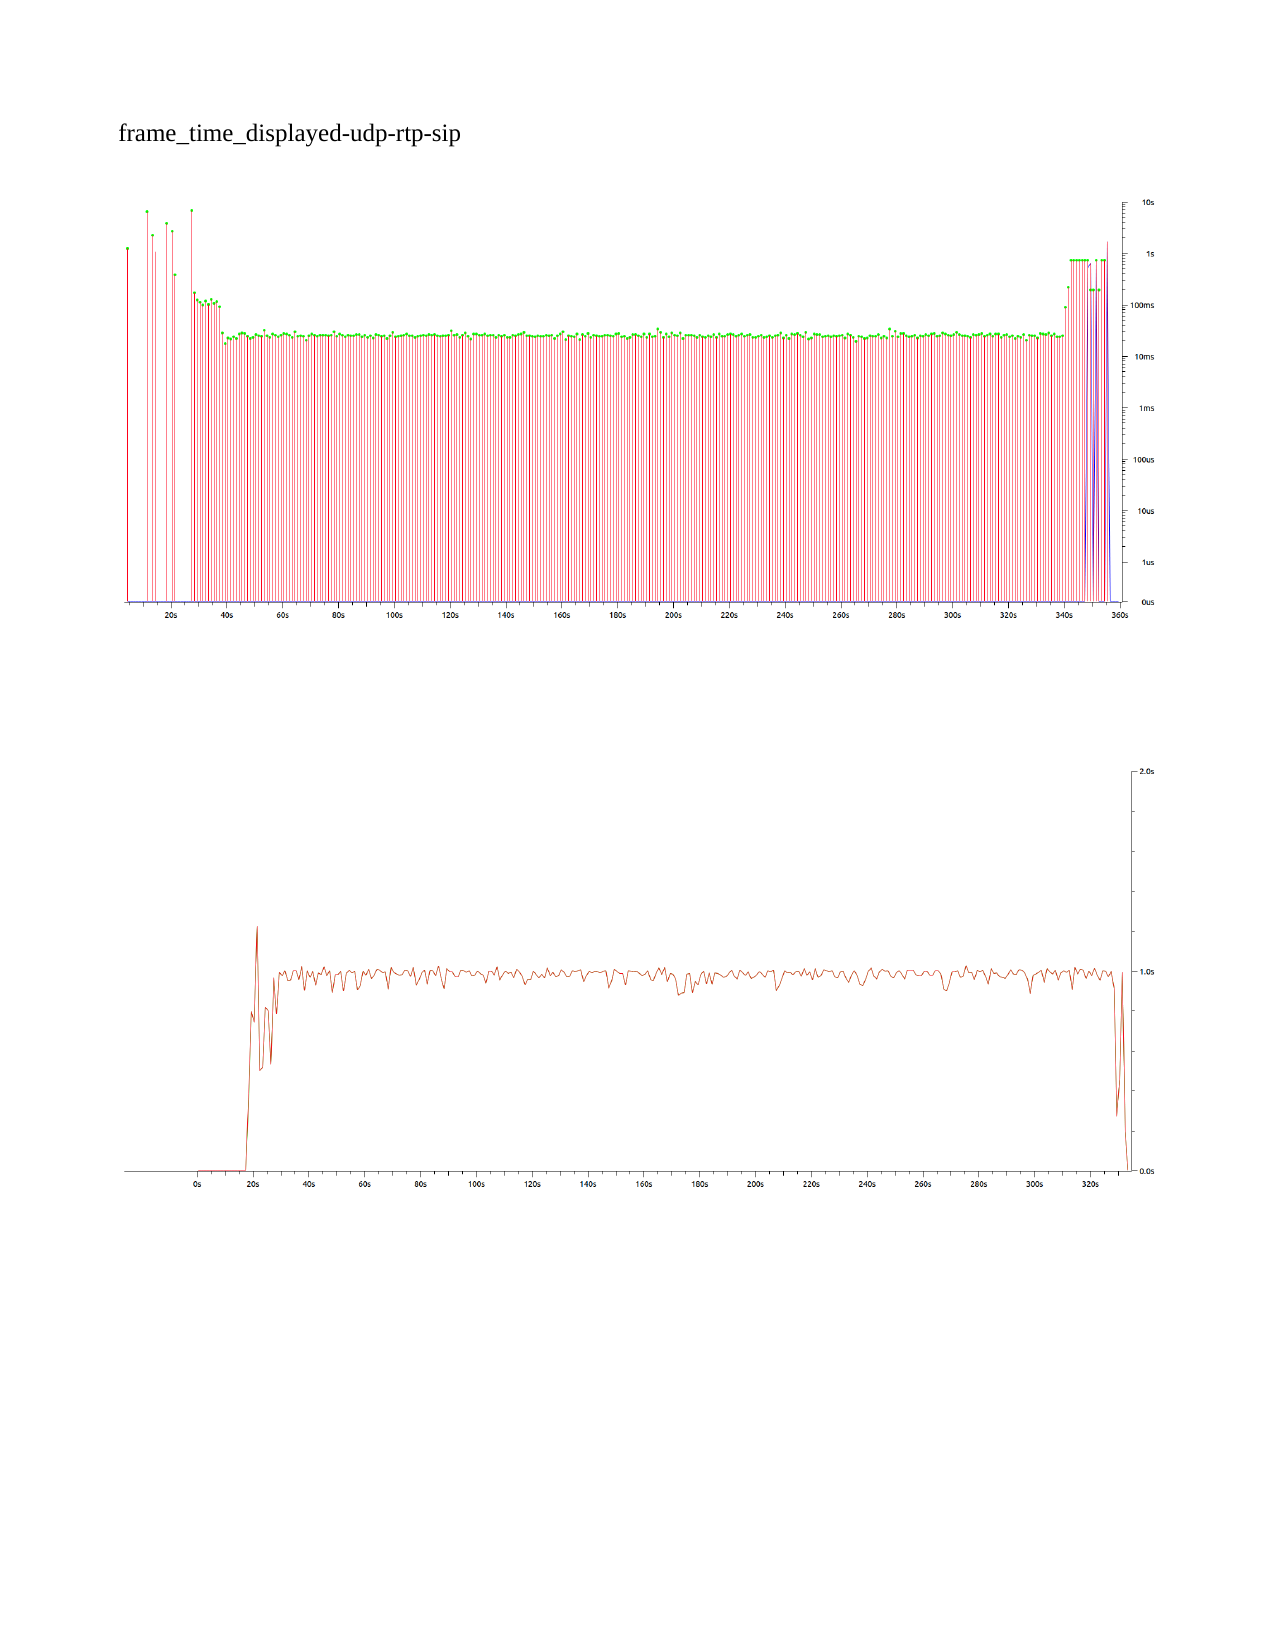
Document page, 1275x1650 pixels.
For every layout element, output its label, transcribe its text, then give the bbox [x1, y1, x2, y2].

picture [118, 196, 1157, 622]
text frame_time_displayed-udp-rtp-sip [118, 118, 1157, 147]
picture [118, 765, 1157, 1191]
